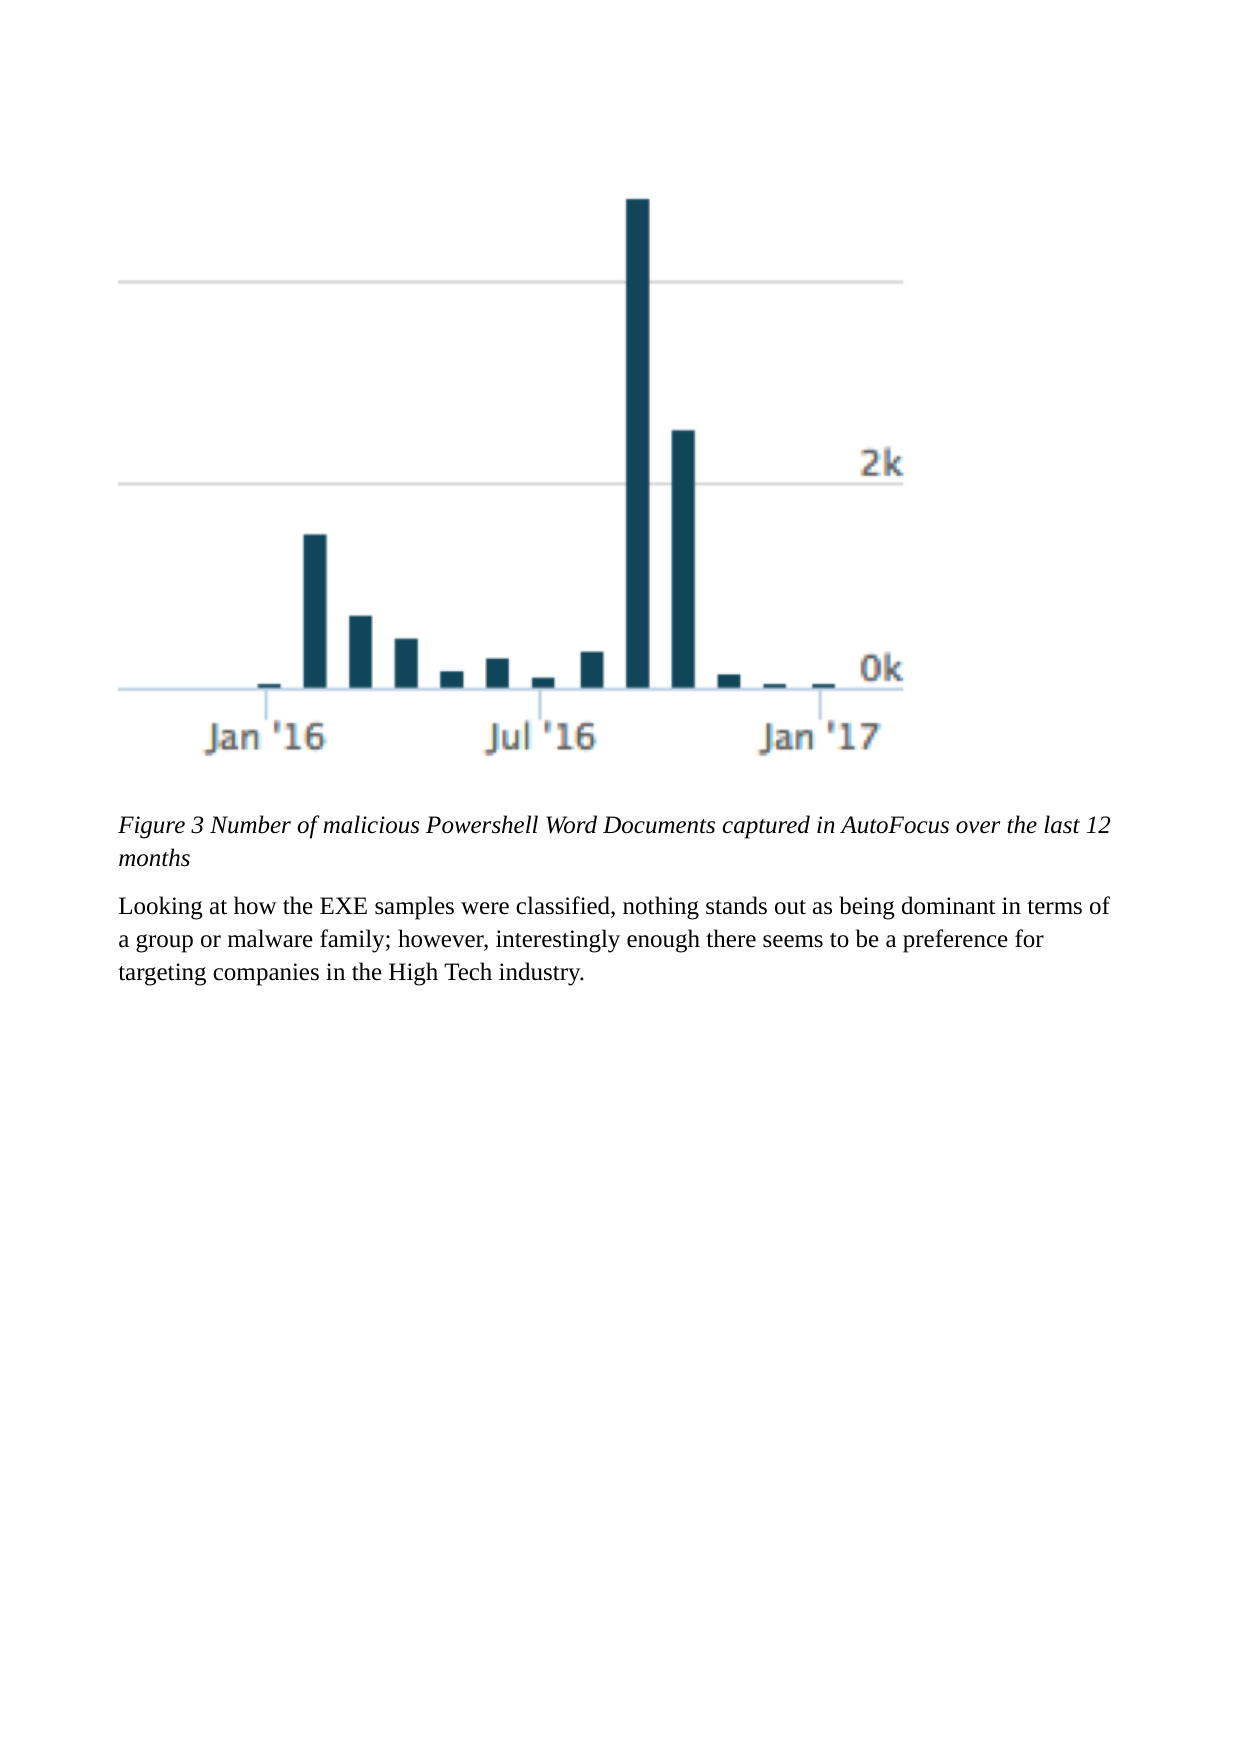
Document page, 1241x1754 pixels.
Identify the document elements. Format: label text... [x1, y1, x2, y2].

picture [118, 118, 933, 792]
text Figure 3 Number of malicious Powershell Word Documents captured in AutoFocus over the last 12 months [118, 810, 1122, 872]
text Looking at how the EXE samples were classified, nothing stands out as being dominant in terms of a group or malware family; however, interestingly enough there seems to be a preference for targeting companies in the High Tech industry. [118, 891, 1122, 986]
